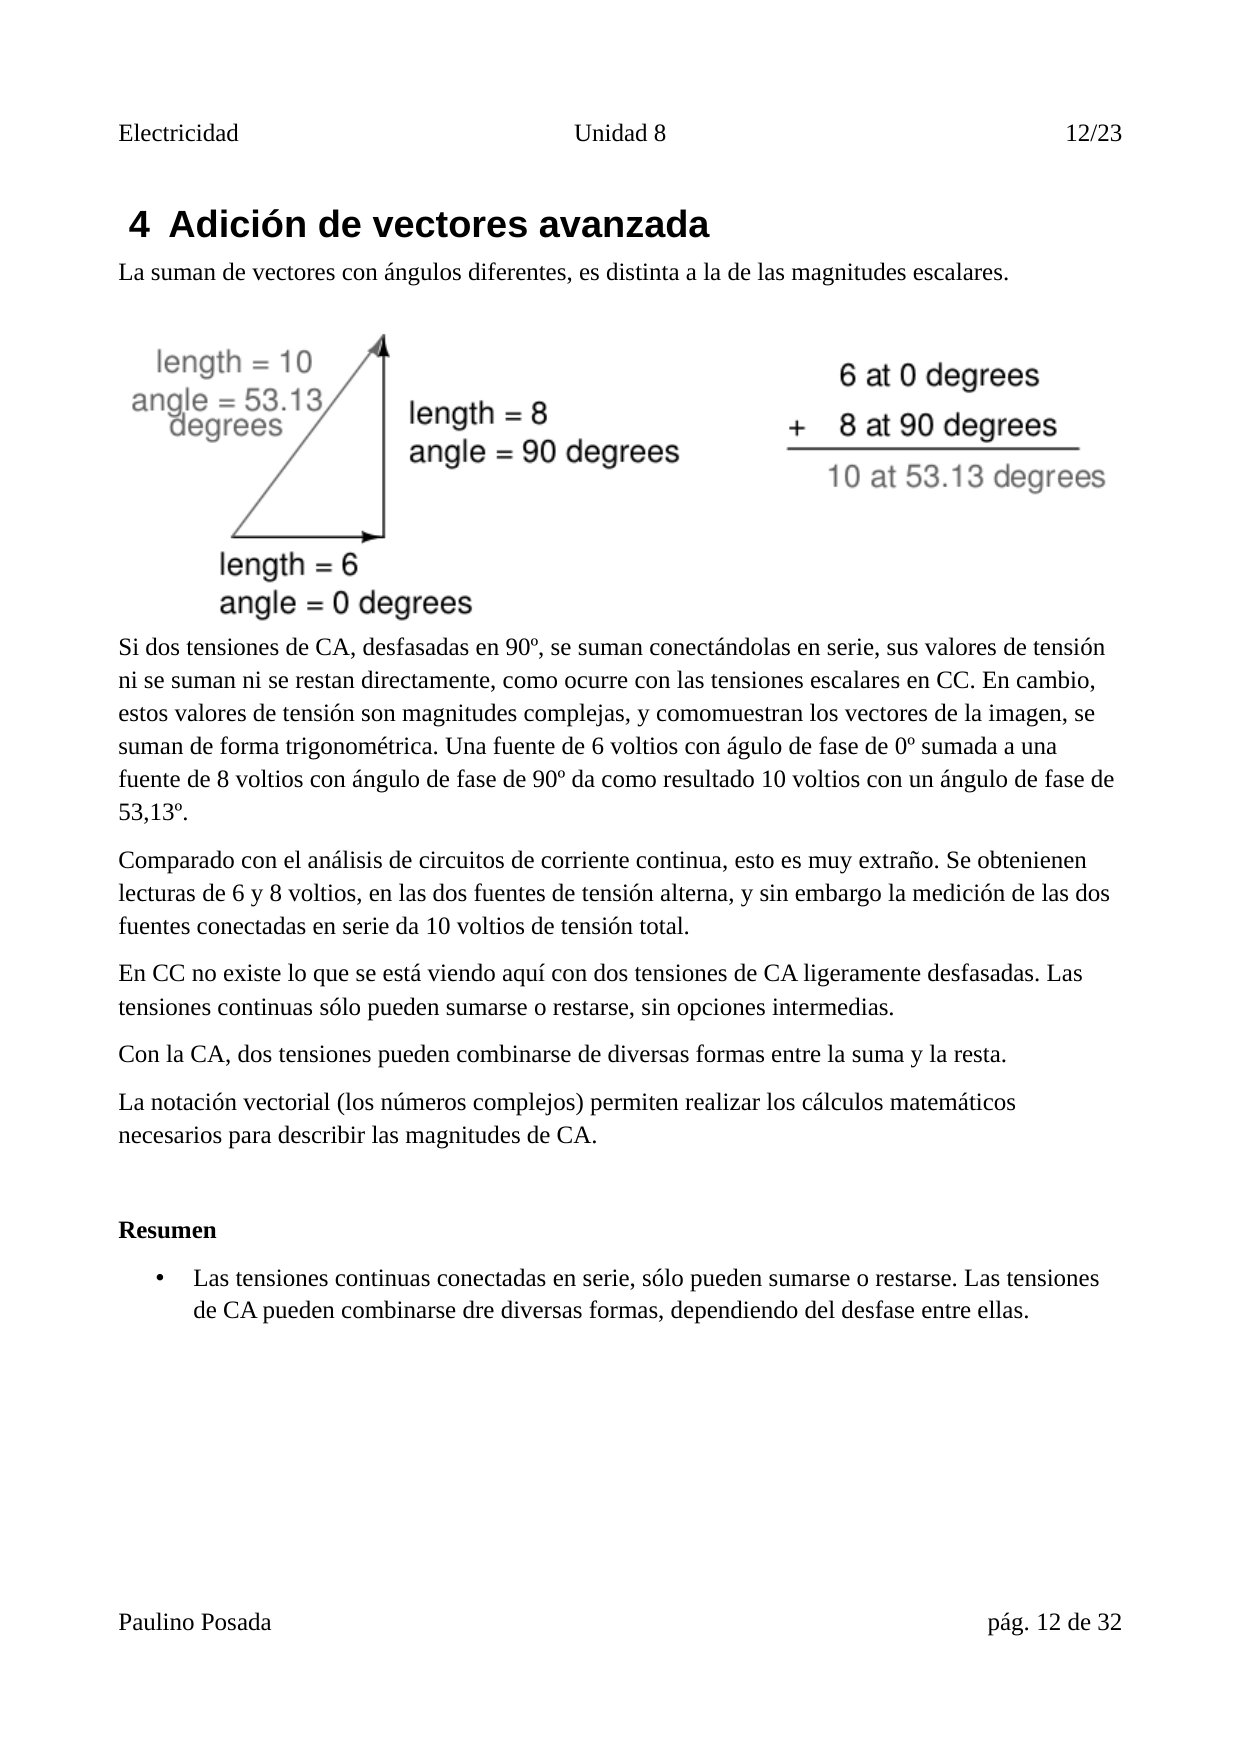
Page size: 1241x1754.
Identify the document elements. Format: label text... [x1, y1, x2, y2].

list Las tensiones continuas conectadas en serie, sólo pueden sumarse o restarse. Las tensiones de CA pueden combinarse dre diversas formas, dependiendo del desfase entre ellas. [156, 1263, 1122, 1324]
text Comparado con el análisis de circuitos de corriente continua, esto es muy extraño. Se obtenienen lecturas de 6 y 8 voltios, en las dos fuentes de tensión alterna, y sin embargo la medición de las dos fuentes conectadas en serie da 10 voltios de tensión total. [118, 845, 1122, 940]
text Con la CA, dos tensiones pueden combinarse de diversas formas entre la suma y la resta. [118, 1039, 1122, 1068]
text En CC no existe lo que se está viendo aquí con dos tensiones de CA ligeramente desfasadas. Las tensiones continuas sólo pueden sumarse o restarse, sin opciones intermedias. [118, 958, 1122, 1020]
text La notación vectorial (los números complejos) permiten realizar los cálculos matemáticos necesarios para describir las magnitudes de CA. [118, 1087, 1122, 1148]
subtitle Adición de vectores avanzada [118, 201, 1122, 245]
picture [118, 305, 1123, 628]
text Resumen [118, 1215, 1122, 1244]
text Si dos tensiones de CA, desfasadas en 90º, se suman conectándolas en serie, sus valores de tensión ni se suman ni se restan directamente, como ocurre con las tensiones escalares en CC. En cambio, estos valores de tensión son magnitudes complejas, y comomuestran los vectores de la imagen, se suman de forma trigonométrica. Una fuente de 6 voltios con águlo de fase de 0º sumada a una fuente de 8 voltios con ángulo de fase de 90º da como resultado 10 voltios con un ángulo de fase de 53,13º. [118, 628, 1122, 826]
text La suman de vectores con ángulos diferentes, es distinta a la de las magnitudes escalares. [118, 257, 1122, 286]
